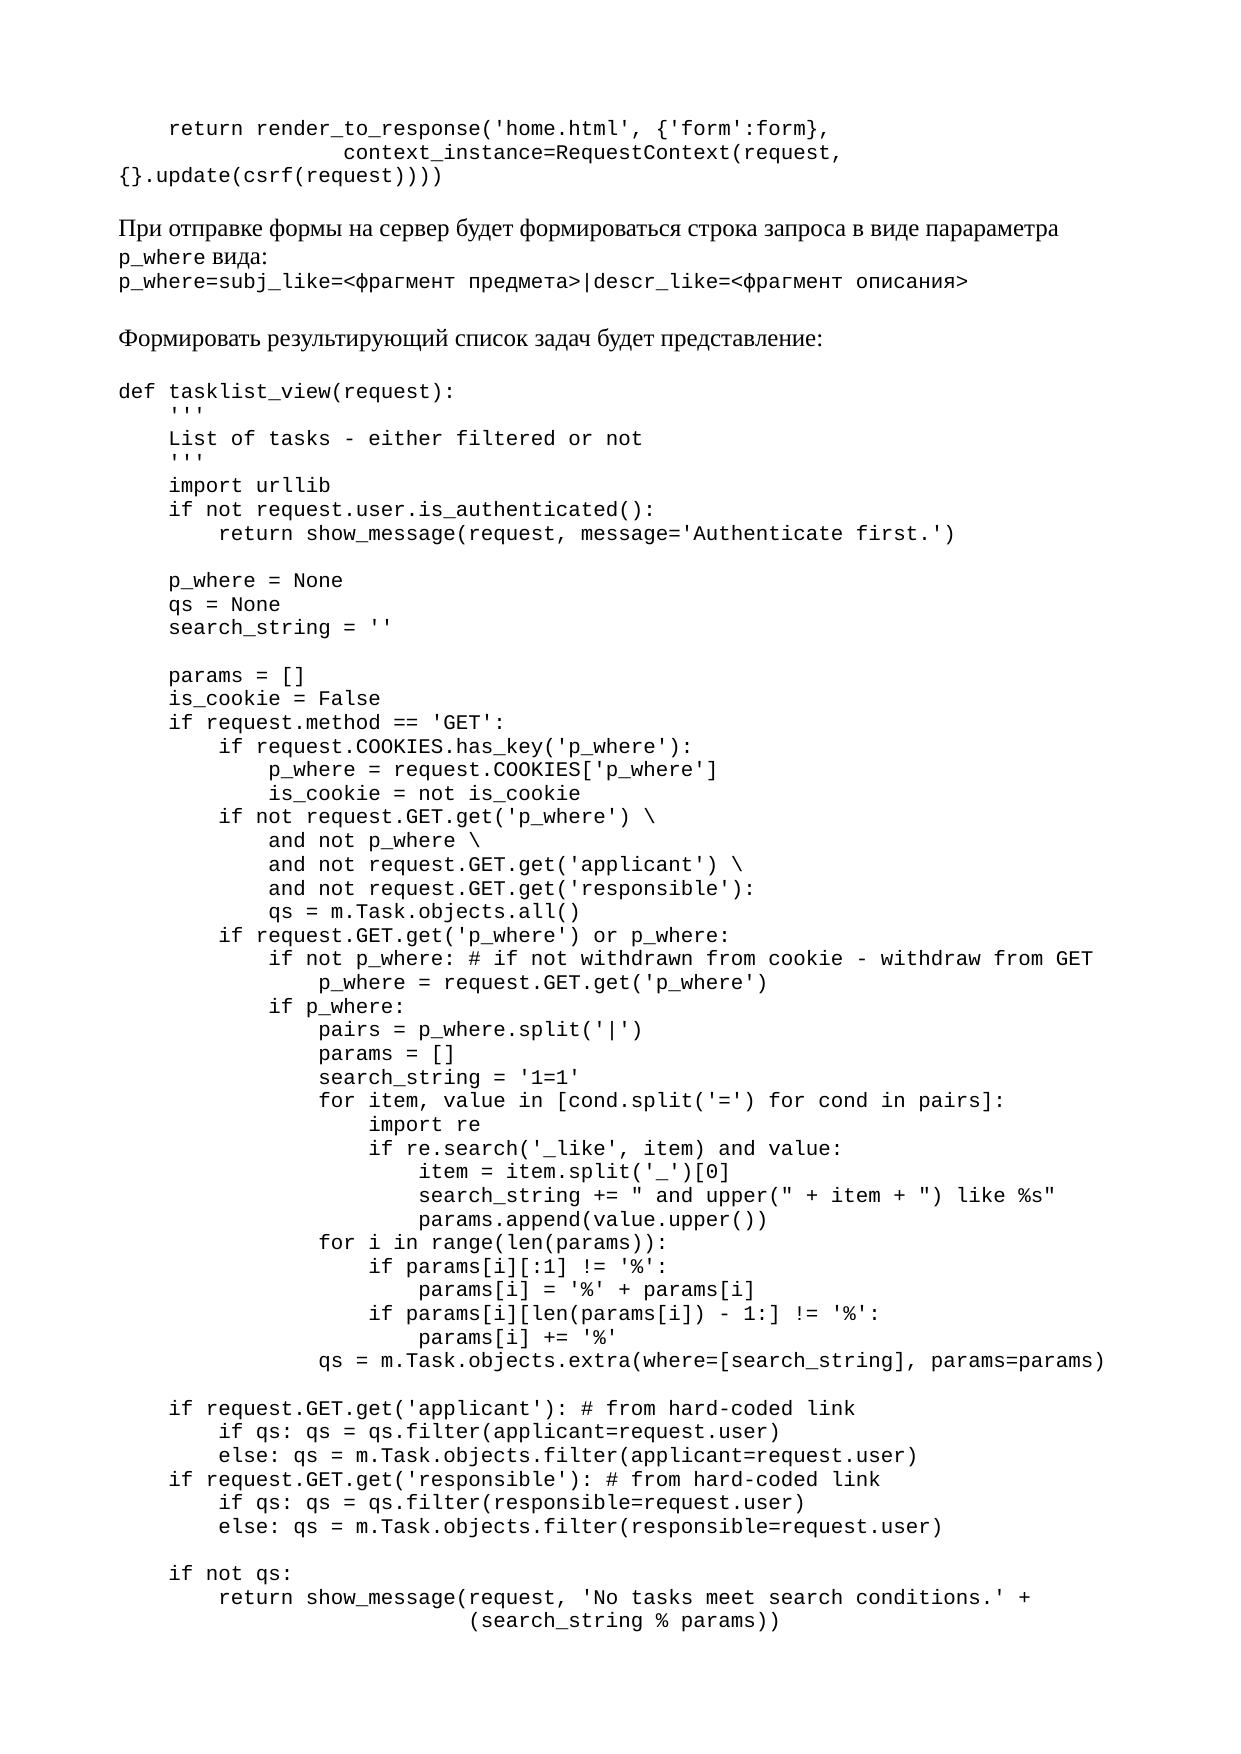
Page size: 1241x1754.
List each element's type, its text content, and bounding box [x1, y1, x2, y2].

text if qs: qs = qs.filter(responsible=request.user) [118, 1492, 1122, 1516]
text if request.GET.get('responsible'): # from hard-coded link [118, 1469, 1122, 1492]
text params = [] [118, 665, 1122, 688]
text pairs = p_where.split('|') [118, 1019, 1122, 1043]
text search_string = '' [118, 617, 1122, 641]
text params[i] += '%' [118, 1327, 1122, 1350]
text params = [] [118, 1043, 1122, 1067]
text return show_message(request, 'No tasks meet search conditions.' + [118, 1587, 1122, 1611]
text import urllib [118, 476, 1122, 499]
text ''' [118, 404, 1122, 428]
text else: qs = m.Task.objects.filter(applicant=request.user) [118, 1445, 1122, 1469]
text При отправке формы на сервер будет формироваться строка запроса в виде парараметра p_where вида: [118, 213, 1122, 271]
text is_cookie = not is_cookie [118, 783, 1122, 807]
text return show_message(request, message='Authenticate first.') [118, 523, 1122, 546]
text (search_string % params)) [118, 1611, 1122, 1634]
text qs = m.Task.objects.extra(where=[search_string], params=params) [118, 1350, 1122, 1374]
text and not p_where \ [118, 830, 1122, 854]
text return render_to_response('home.html', {'form':form}, [118, 118, 1122, 142]
text if p_where: [118, 996, 1122, 1019]
text params.append(value.upper()) [118, 1208, 1122, 1232]
text def tasklist_view(request): [118, 381, 1122, 404]
text if not qs: [118, 1563, 1122, 1587]
text if params[i][len(params[i]) - 1:] != '%': [118, 1303, 1122, 1327]
text qs = None [118, 594, 1122, 617]
text p_where=subj_like=<фрагмент предмета>|descr_like=<фрагмент описания> [118, 271, 1122, 295]
text else: qs = m.Task.objects.filter(responsible=request.user) [118, 1516, 1122, 1539]
text for item, value in [cond.split('=') for cond in pairs]: [118, 1090, 1122, 1114]
text params[i] = '%' + params[i] [118, 1279, 1122, 1303]
text is_cookie = False [118, 688, 1122, 712]
text search_string += " and upper(" + item + ") like %s" [118, 1185, 1122, 1208]
text ''' [118, 452, 1122, 476]
text context_instance=RequestContext(request, {}.update(csrf(request)))) [118, 142, 1122, 189]
text if not p_where: # if not withdrawn from cookie - withdraw from GET [118, 948, 1122, 972]
text if request.method == 'GET': [118, 712, 1122, 736]
text if not request.GET.get('p_where') \ [118, 807, 1122, 830]
text if qs: qs = qs.filter(applicant=request.user) [118, 1421, 1122, 1445]
text and not request.GET.get('applicant') \ [118, 854, 1122, 877]
text if re.search('_like', item) and value: [118, 1138, 1122, 1161]
text import re [118, 1114, 1122, 1138]
text if request.GET.get('applicant'): # from hard-coded link [118, 1398, 1122, 1421]
text p_where = request.GET.get('p_where') [118, 972, 1122, 996]
text if params[i][:1] != '%': [118, 1256, 1122, 1279]
text p_where = request.COOKIES['p_where'] [118, 759, 1122, 783]
text and not request.GET.get('responsible'): [118, 877, 1122, 901]
text Формировать результирующий список задач будет представление: [118, 323, 1122, 352]
text qs = m.Task.objects.all() [118, 901, 1122, 925]
text search_string = '1=1' [118, 1067, 1122, 1090]
text item = item.split('_')[0] [118, 1161, 1122, 1185]
text if request.COOKIES.has_key('p_where'): [118, 736, 1122, 759]
text p_where = None [118, 570, 1122, 594]
text for i in range(len(params)): [118, 1232, 1122, 1256]
text if request.GET.get('p_where') or p_where: [118, 925, 1122, 948]
text List of tasks - either filtered or not [118, 428, 1122, 452]
text if not request.user.is_authenticated(): [118, 499, 1122, 523]
